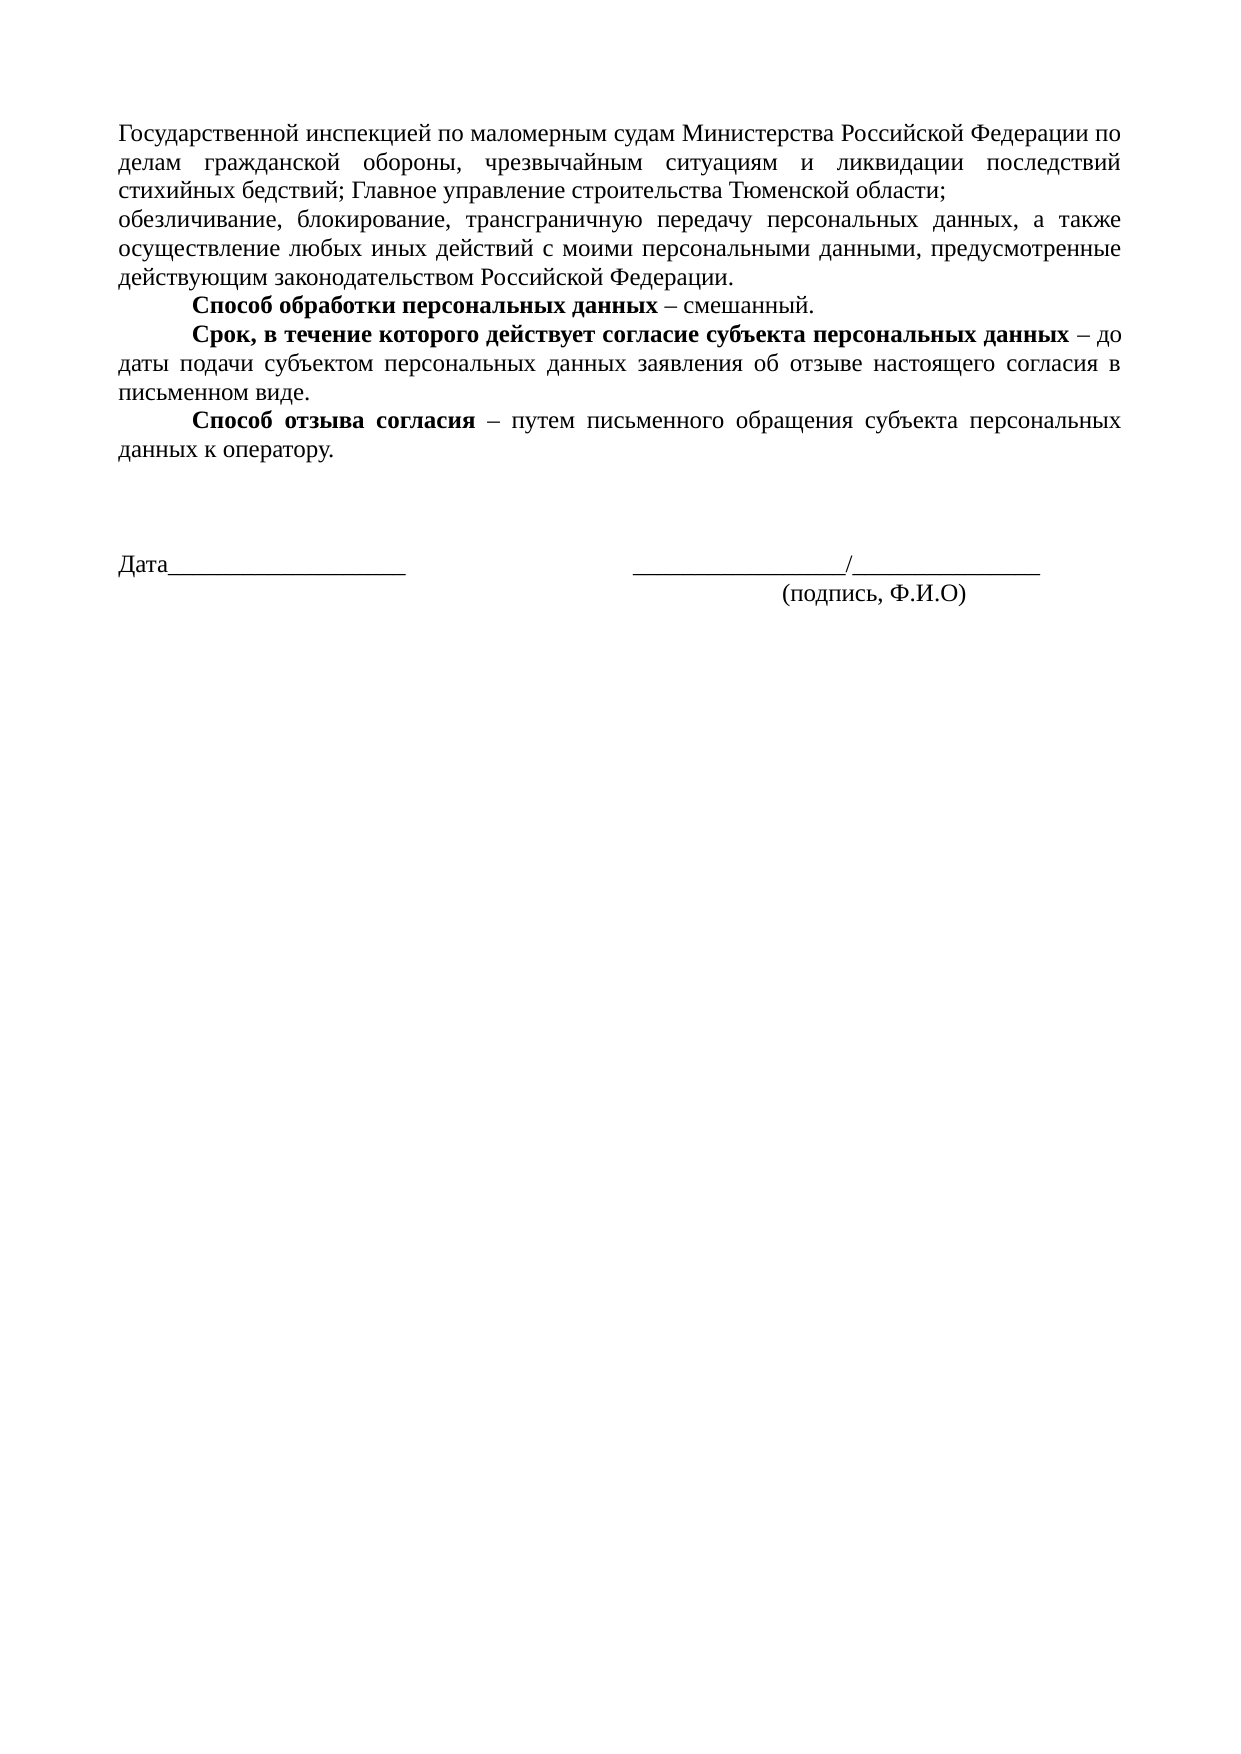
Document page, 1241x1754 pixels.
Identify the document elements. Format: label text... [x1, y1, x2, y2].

text Способ отзыва согласия – путем письменного обращения субъекта персональных данных к оператору. [118, 406, 1122, 463]
text Дата___________________ _________________/_______________ [118, 549, 1122, 578]
text Государственной инспекцией по маломерным судам Министерства Российской Федерации по делам гражданской обороны, чрезвычайным ситуациям и ликвидации последствий стихийных бедствий; Главное управление строительства Тюменской области; [118, 118, 1122, 204]
text Способ обработки персональных данных – смешанный. [118, 291, 1122, 319]
text обезличивание, блокирование, трансграничную передачу персональных данных, а также осуществление любых иных действий с моими персональными данными, предусмотренные действующим законодательством Российской Федерации. [118, 204, 1122, 291]
text (подпись, Ф.И.О) [708, 578, 1122, 607]
text Срок, в течение которого действует согласие субъекта персональных данных – до даты подачи субъектом персональных данных заявления об отзыве настоящего согласия в письменном виде. [118, 319, 1122, 406]
